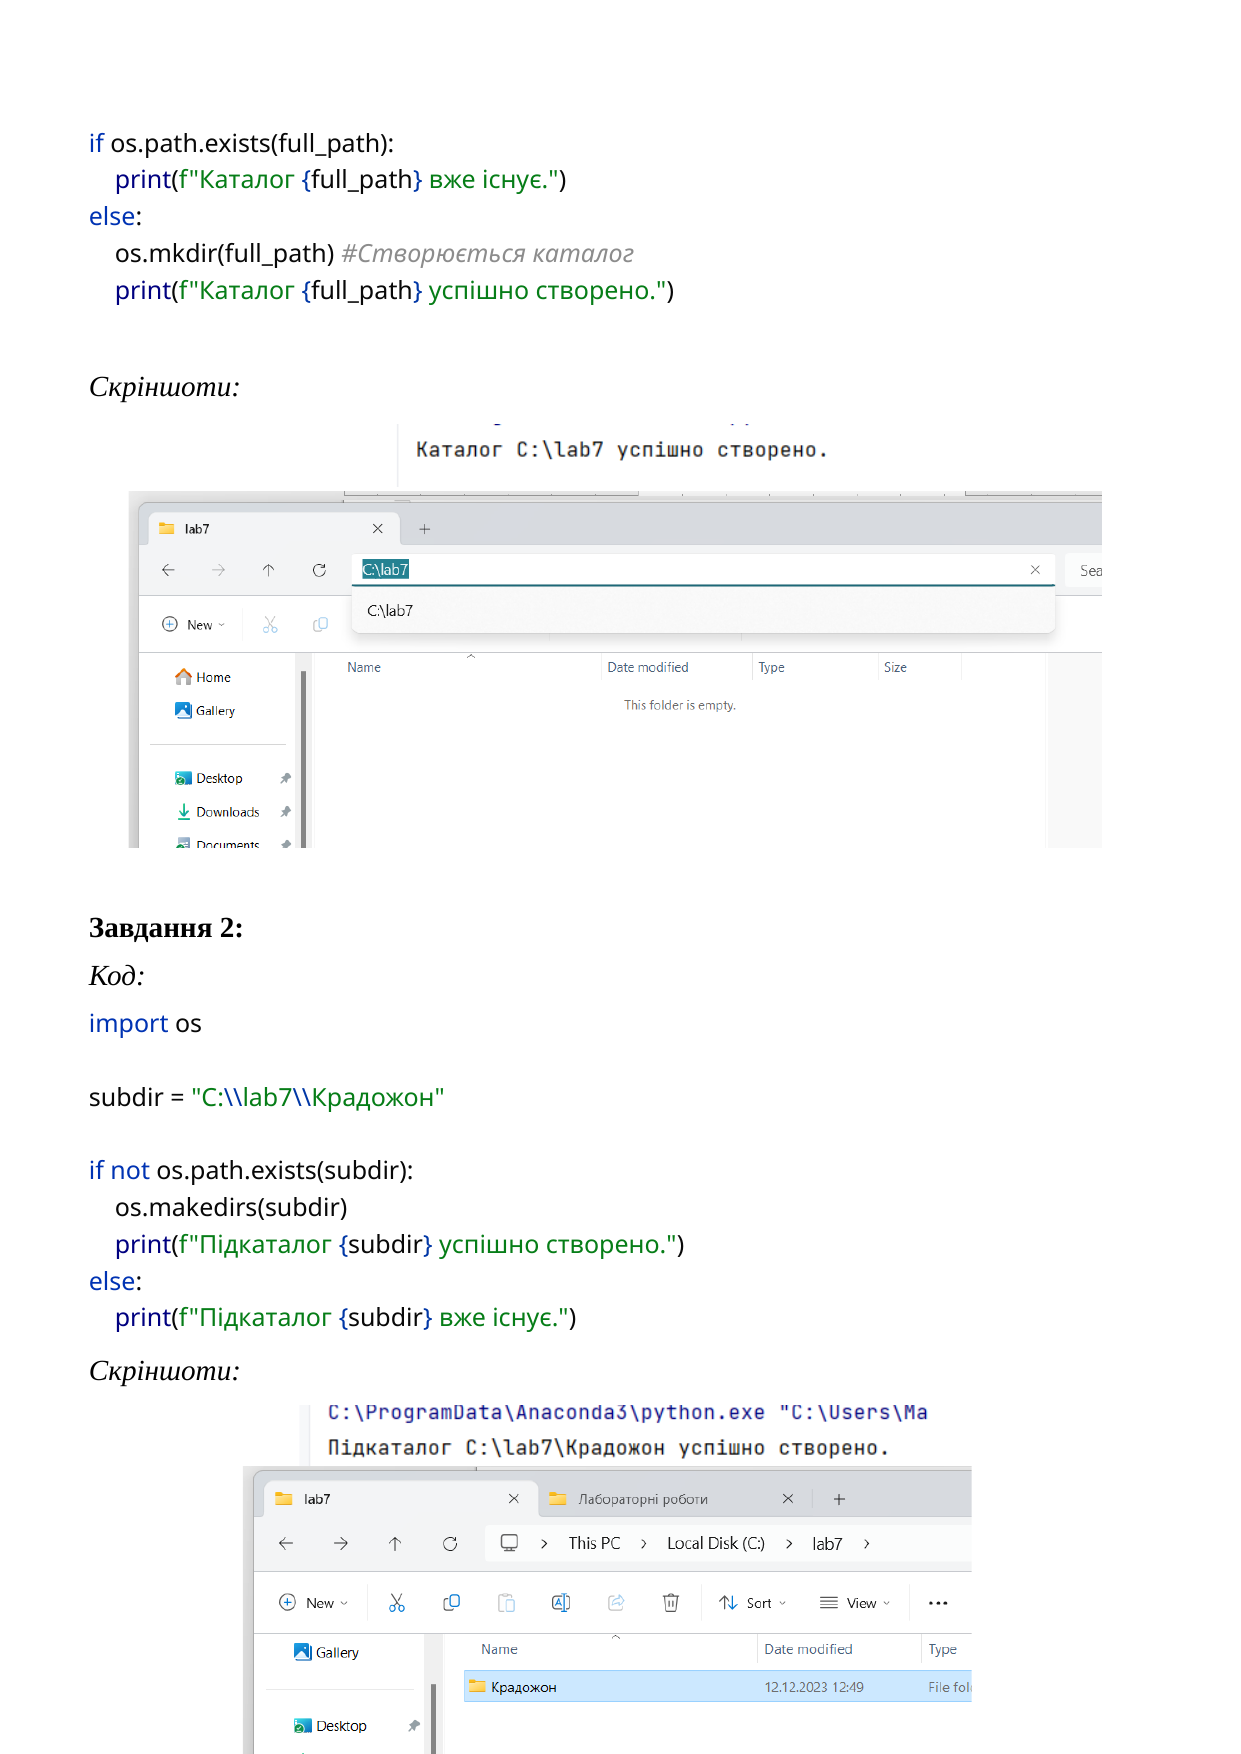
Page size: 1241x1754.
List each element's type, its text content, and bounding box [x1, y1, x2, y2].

text Скріншоти: [89, 369, 1152, 402]
picture [128, 491, 1102, 848]
picture [242, 1405, 972, 1754]
text Скріншоти: [89, 1353, 1152, 1387]
text Завдання 2: [89, 910, 1152, 943]
picture [396, 424, 839, 487]
text if os.path.exists(full_path): print(f"Каталог {full_path} вже існує.") else: os.mkdir(full_path) #Створюється каталог print(f"Каталог {full_path} успішно створено.") [89, 89, 1152, 307]
text import os subdir = "C:\\lab7\\Крадожон" if not os.path.exists(subdir): os.makedirs(subdir) print(f"Підкаталог {subdir} успішно створено.") else: print(f"Підкаталог {subdir} вже існує.") [89, 1006, 1152, 1334]
text Код: [89, 958, 1152, 991]
